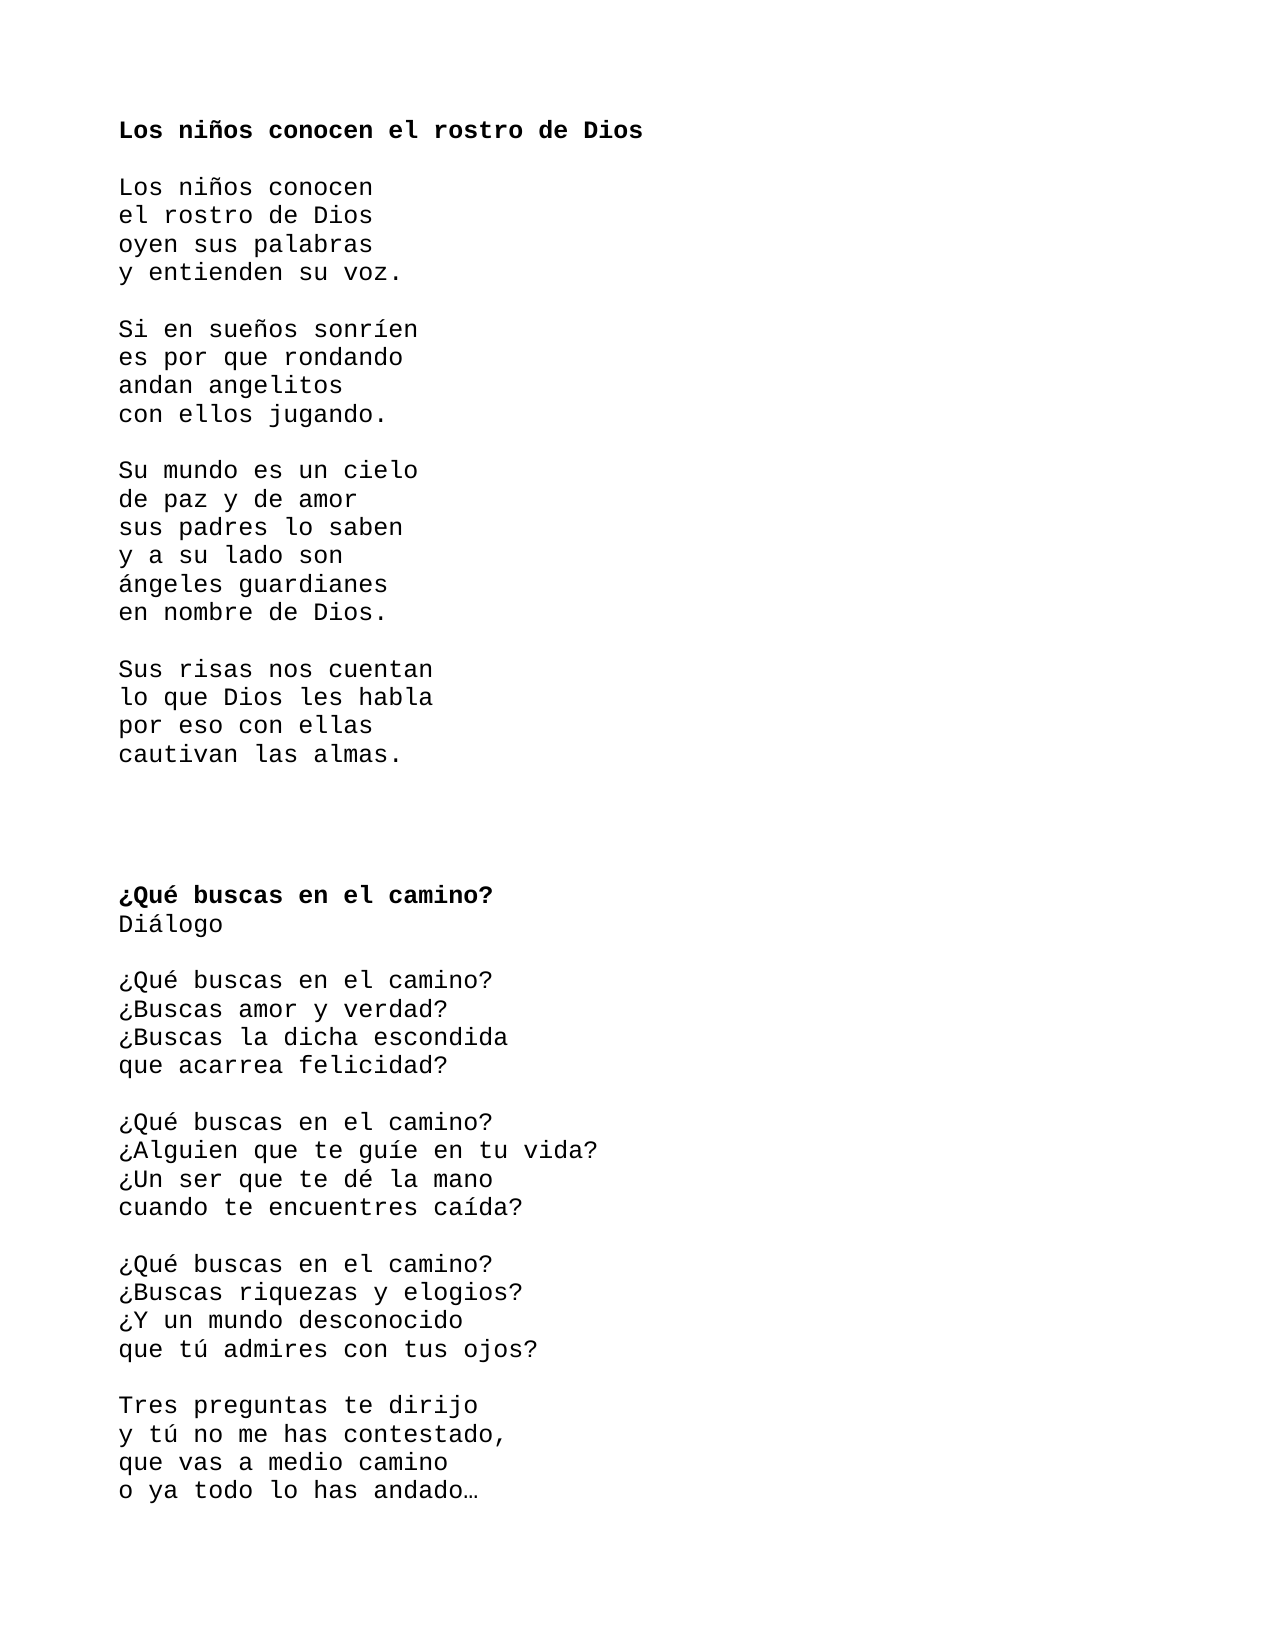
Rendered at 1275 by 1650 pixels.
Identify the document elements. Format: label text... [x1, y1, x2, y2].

text en nombre de Dios. [118, 600, 1157, 628]
text cuando te encuentres caída? [118, 1195, 1157, 1223]
text que acarrea felicidad? [118, 1053, 1157, 1081]
text cautivan las almas. [118, 741, 1157, 770]
text el rostro de Dios [118, 203, 1157, 231]
text ¿Qué buscas en el camino? [118, 1251, 1157, 1280]
text es por que rondando [118, 345, 1157, 373]
text o ya todo lo has andado… [118, 1478, 1157, 1506]
text ¿Alguien que te guíe en tu vida? [118, 1138, 1157, 1166]
text ángeles guardianes [118, 571, 1157, 600]
text ¿Buscas riquezas y elogios? [118, 1280, 1157, 1308]
text Si en sueños sonríen [118, 316, 1157, 345]
text ¿Buscas la dicha escondida [118, 1025, 1157, 1053]
text ¿Un ser que te dé la mano [118, 1166, 1157, 1195]
text y entienden su voz. [118, 260, 1157, 288]
text ¿Buscas amor y verdad? [118, 996, 1157, 1025]
text ¿Qué buscas en el camino? [118, 883, 1157, 911]
text y a su lado son [118, 543, 1157, 571]
text Los niños conocen el rostro de Dios [118, 118, 1157, 146]
text por eso con ellas [118, 713, 1157, 741]
text Tres preguntas te dirijo [118, 1393, 1157, 1421]
text que tú admires con tus ojos? [118, 1336, 1157, 1365]
text Los niños conocen [118, 175, 1157, 203]
text Sus risas nos cuentan [118, 656, 1157, 685]
text que vas a medio camino [118, 1450, 1157, 1478]
text Diálogo [118, 911, 1157, 940]
text Su mundo es un cielo [118, 458, 1157, 486]
text andan angelitos [118, 373, 1157, 401]
text ¿Qué buscas en el camino? [118, 968, 1157, 996]
text con ellos jugando. [118, 401, 1157, 430]
text ¿Qué buscas en el camino? [118, 1110, 1157, 1138]
text de paz y de amor [118, 486, 1157, 515]
text y tú no me has contestado, [118, 1421, 1157, 1450]
text sus padres lo saben [118, 515, 1157, 543]
text lo que Dios les habla [118, 685, 1157, 713]
text oyen sus palabras [118, 231, 1157, 260]
text ¿Y un mundo desconocido [118, 1308, 1157, 1336]
